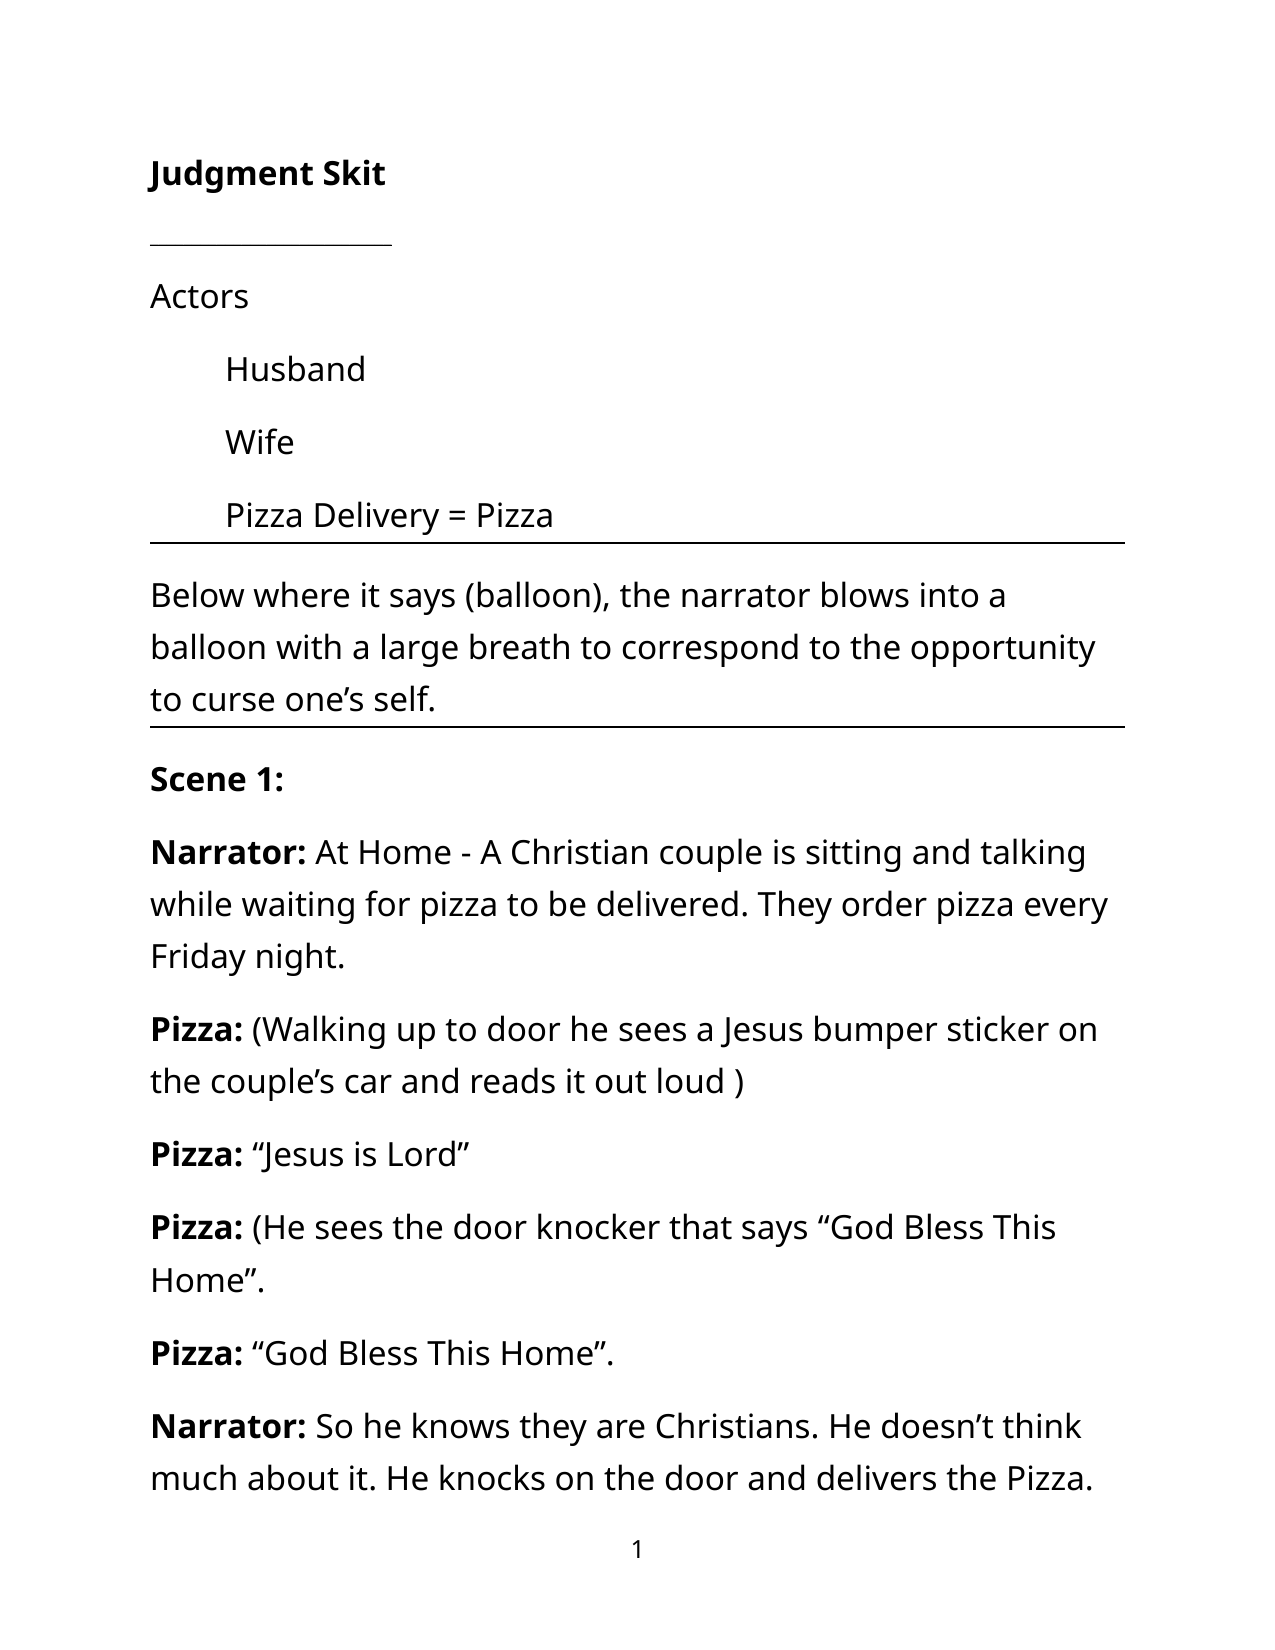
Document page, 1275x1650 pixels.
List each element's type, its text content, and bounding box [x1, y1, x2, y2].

text Narrator: At Home - A Christian couple is sitting and talking while waiting for pizza to be delivered. They order pizza every Friday night. [150, 828, 1125, 978]
text Wife [150, 419, 1125, 464]
text Actors [150, 273, 1125, 318]
text _____________________________ [150, 223, 1125, 248]
text Pizza Delivery = Pizza [150, 492, 1125, 542]
text Pizza: (He sees the door knocker that says “God Bless This Home”. [150, 1204, 1125, 1302]
text Narrator: So he knows they are Christians. He doesn’t think much about it. He knocks on the door and delivers the Pizza. [150, 1402, 1125, 1500]
text Pizza: (Walking up to door he sees a Jesus bumper sticker on the couple’s car and reads it out loud ) [150, 1006, 1125, 1103]
text Judgment Skit [150, 150, 1125, 195]
text Below where it says (balloon), the narrator blows into a balloon with a large breath to correspond to the opportunity to curse one’s self. [150, 572, 1125, 726]
text Pizza: “God Bless This Home”. [150, 1329, 1125, 1375]
text Pizza: “Jesus is Lord” [150, 1131, 1125, 1177]
text Scene 1: [150, 756, 1125, 801]
text Husband [150, 346, 1125, 392]
